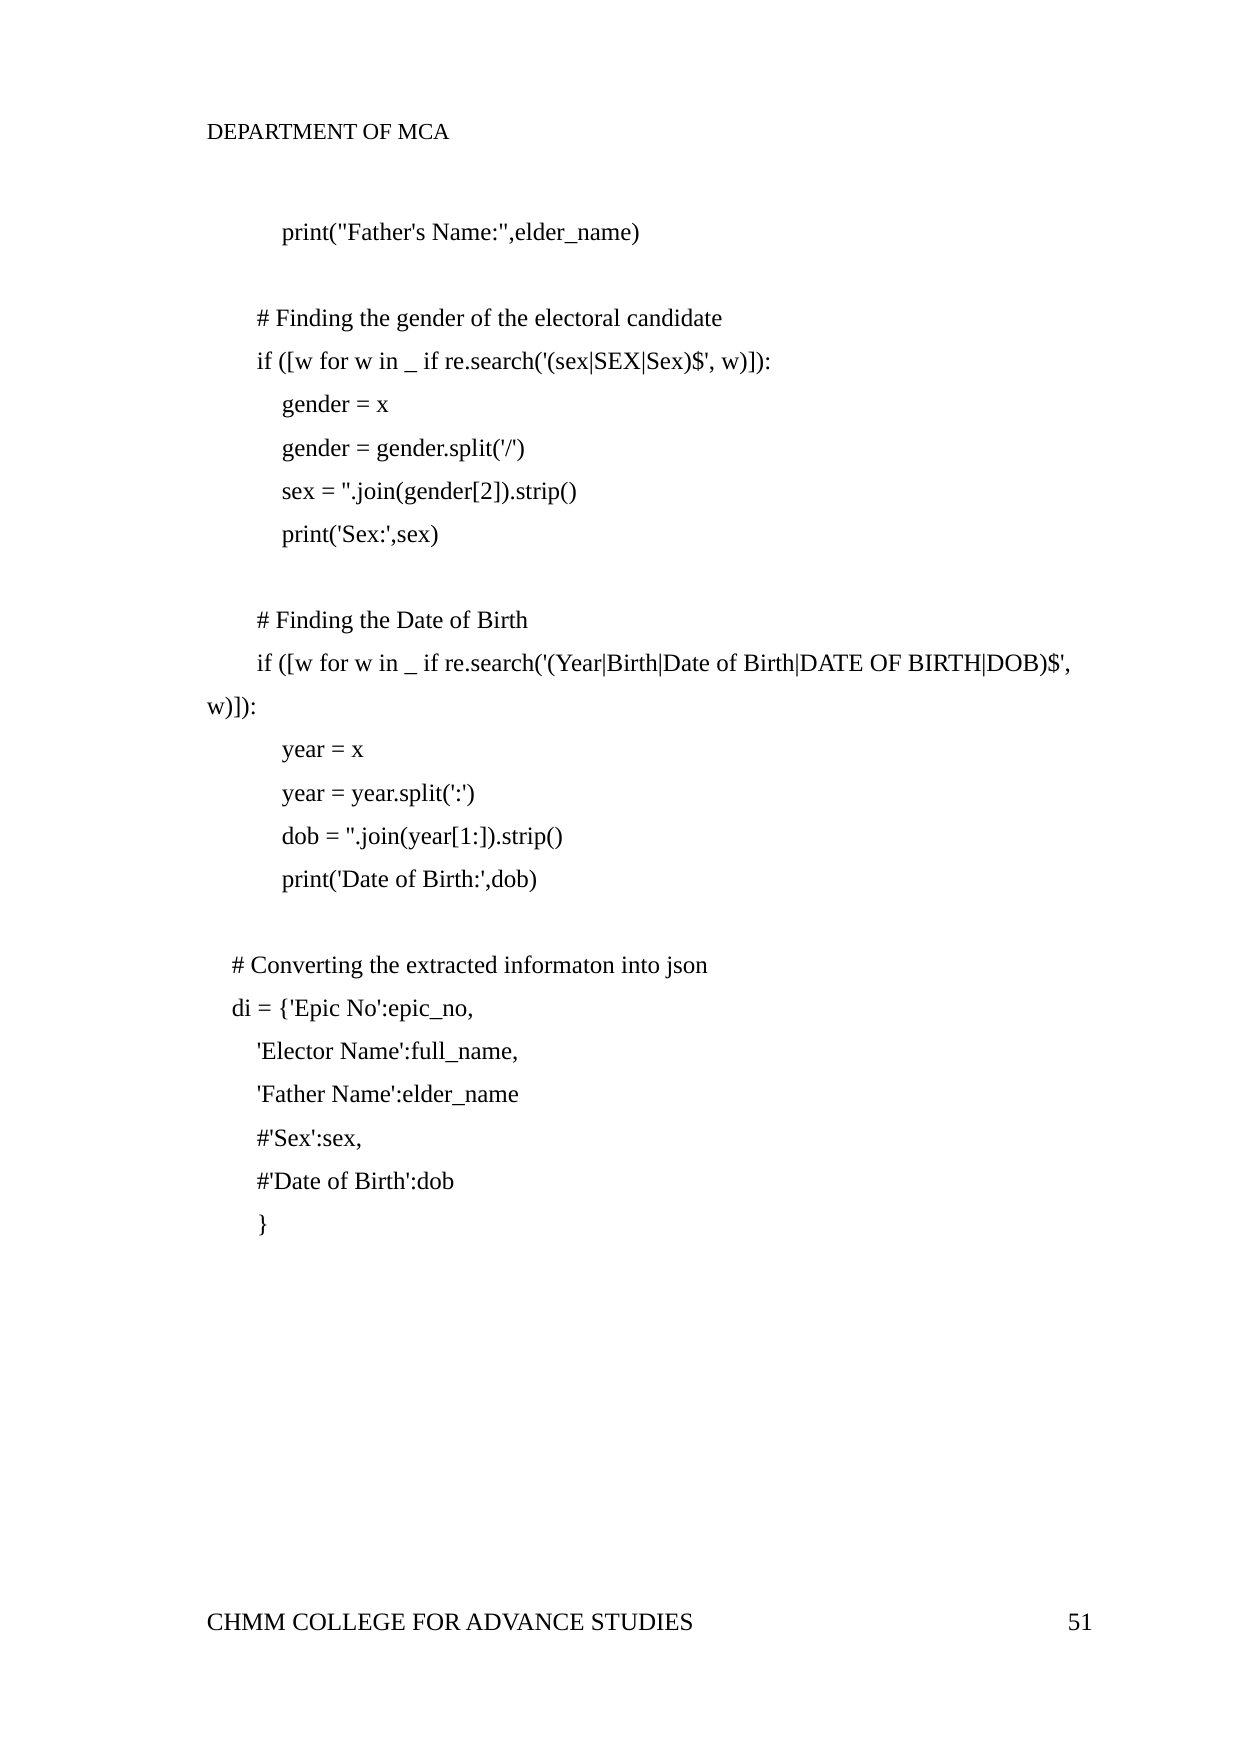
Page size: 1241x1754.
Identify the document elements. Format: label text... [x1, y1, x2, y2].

text sex = ''.join(gender[2]).strip() [207, 476, 1093, 504]
text # Finding the gender of the electoral candidate [207, 303, 1093, 332]
text 'Elector Name':full_name, [207, 1036, 1093, 1065]
text 'Father Name':elder_name [207, 1079, 1093, 1108]
text gender = gender.split('/') [207, 433, 1093, 461]
text #'Date of Birth':dob [207, 1166, 1093, 1194]
text print('Date of Birth:',dob) [207, 864, 1093, 893]
text # Converting the extracted informaton into json [207, 950, 1093, 979]
text gender = x [207, 389, 1093, 418]
text # Finding the Date of Birth [207, 605, 1093, 634]
text if ([w for w in _ if re.search('(Year|Birth|Date of Birth|DATE OF BIRTH|DOB)$', w)]): [207, 648, 1093, 720]
text print('Sex:',sex) [207, 519, 1093, 548]
text year = x [207, 734, 1093, 763]
text } [207, 1209, 1093, 1238]
text year = year.split(':') [207, 778, 1093, 806]
text di = {'Epic No':epic_no, [207, 993, 1093, 1022]
text if ([w for w in _ if re.search('(sex|SEX|Sex)$', w)]): [207, 346, 1093, 375]
text #'Sex':sex, [207, 1123, 1093, 1151]
text dob = ''.join(year[1:]).strip() [207, 821, 1093, 849]
text print("Father's Name:",elder_name) [207, 217, 1093, 246]
